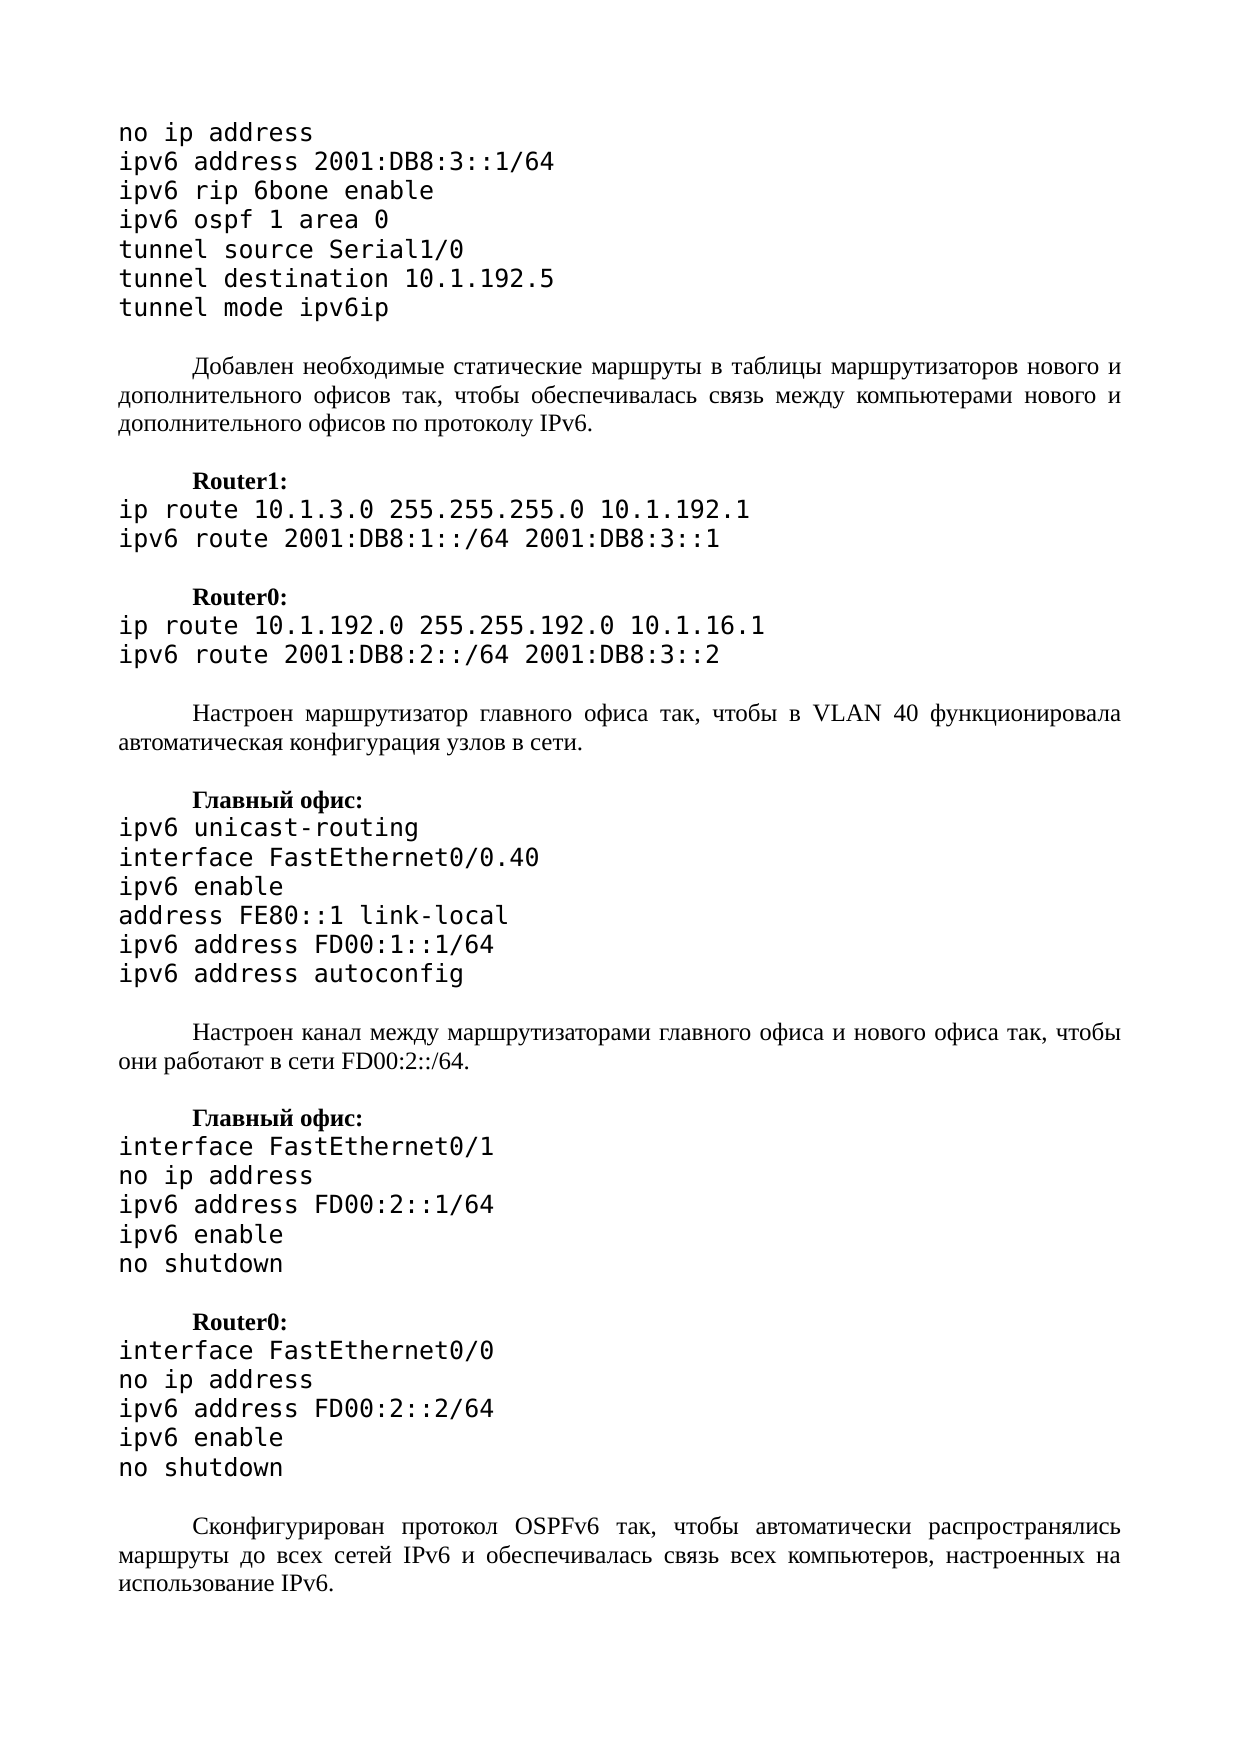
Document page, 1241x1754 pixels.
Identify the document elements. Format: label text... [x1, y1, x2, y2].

text ipv6 unicast-routing [118, 813, 1122, 843]
text no shutdown [118, 1249, 1122, 1278]
text no shutdown [118, 1453, 1122, 1482]
text Сконфигурирован протокол OSPFv6 так, чтобы автоматически распространялись маршруты до всех сетей IPv6 и обеспечивалась связь всех компьютеров, настроенных на использование IPv6. [118, 1511, 1122, 1597]
text ipv6 enable [118, 872, 1122, 901]
text ip route 10.1.3.0 255.255.255.0 10.1.192.1 [118, 495, 1122, 524]
text Настроен маршрутизатор главного офиса так, чтобы в VLAN 40 функционировала автоматическая конфигурация узлов в сети. [118, 698, 1122, 756]
text ipv6 address 2001:DB8:3::1/64 [118, 147, 1122, 176]
text ipv6 route 2001:DB8:2::/64 2001:DB8:3::2 [118, 640, 1122, 669]
text ipv6 enable [118, 1423, 1122, 1453]
text ipv6 ospf 1 area 0 [118, 206, 1122, 235]
text address FE80::1 link-local [118, 901, 1122, 930]
text interface FastEthernet0/0.40 [118, 843, 1122, 872]
text Настроен канал между маршрутизаторами главного офиса и нового офиса так, чтобы они работают в сети FD00:2::/64. [118, 1017, 1122, 1075]
text ipv6 address autoconfig [118, 959, 1122, 988]
text no ip address [118, 118, 1122, 147]
text ipv6 address FD00:2::2/64 [118, 1394, 1122, 1423]
text ipv6 enable [118, 1220, 1122, 1249]
text Добавлен необходимые статические маршруты в таблицы маршрутизаторов нового и дополнительного офисов так, чтобы обеспечивалась связь между компьютерами нового и дополнительного офисов по протоколу IPv6. [118, 351, 1122, 437]
text ip route 10.1.192.0 255.255.192.0 10.1.16.1 [118, 611, 1122, 640]
text tunnel mode ipv6ip [118, 293, 1122, 322]
text ipv6 address FD00:2::1/64 [118, 1191, 1122, 1220]
text Главный офис: [118, 785, 1122, 813]
text Главный офис: [118, 1103, 1122, 1132]
text Router1: [118, 466, 1122, 495]
text ipv6 rip 6bone enable [118, 176, 1122, 206]
text ipv6 address FD00:1::1/64 [118, 930, 1122, 959]
text tunnel destination 10.1.192.5 [118, 264, 1122, 293]
text interface FastEthernet0/0 [118, 1336, 1122, 1365]
text ipv6 route 2001:DB8:1::/64 2001:DB8:3::1 [118, 524, 1122, 553]
text tunnel source Serial1/0 [118, 235, 1122, 264]
text Router0: [118, 582, 1122, 611]
text no ip address [118, 1365, 1122, 1394]
text interface FastEthernet0/1 [118, 1132, 1122, 1161]
text no ip address [118, 1161, 1122, 1191]
text Router0: [118, 1307, 1122, 1336]
